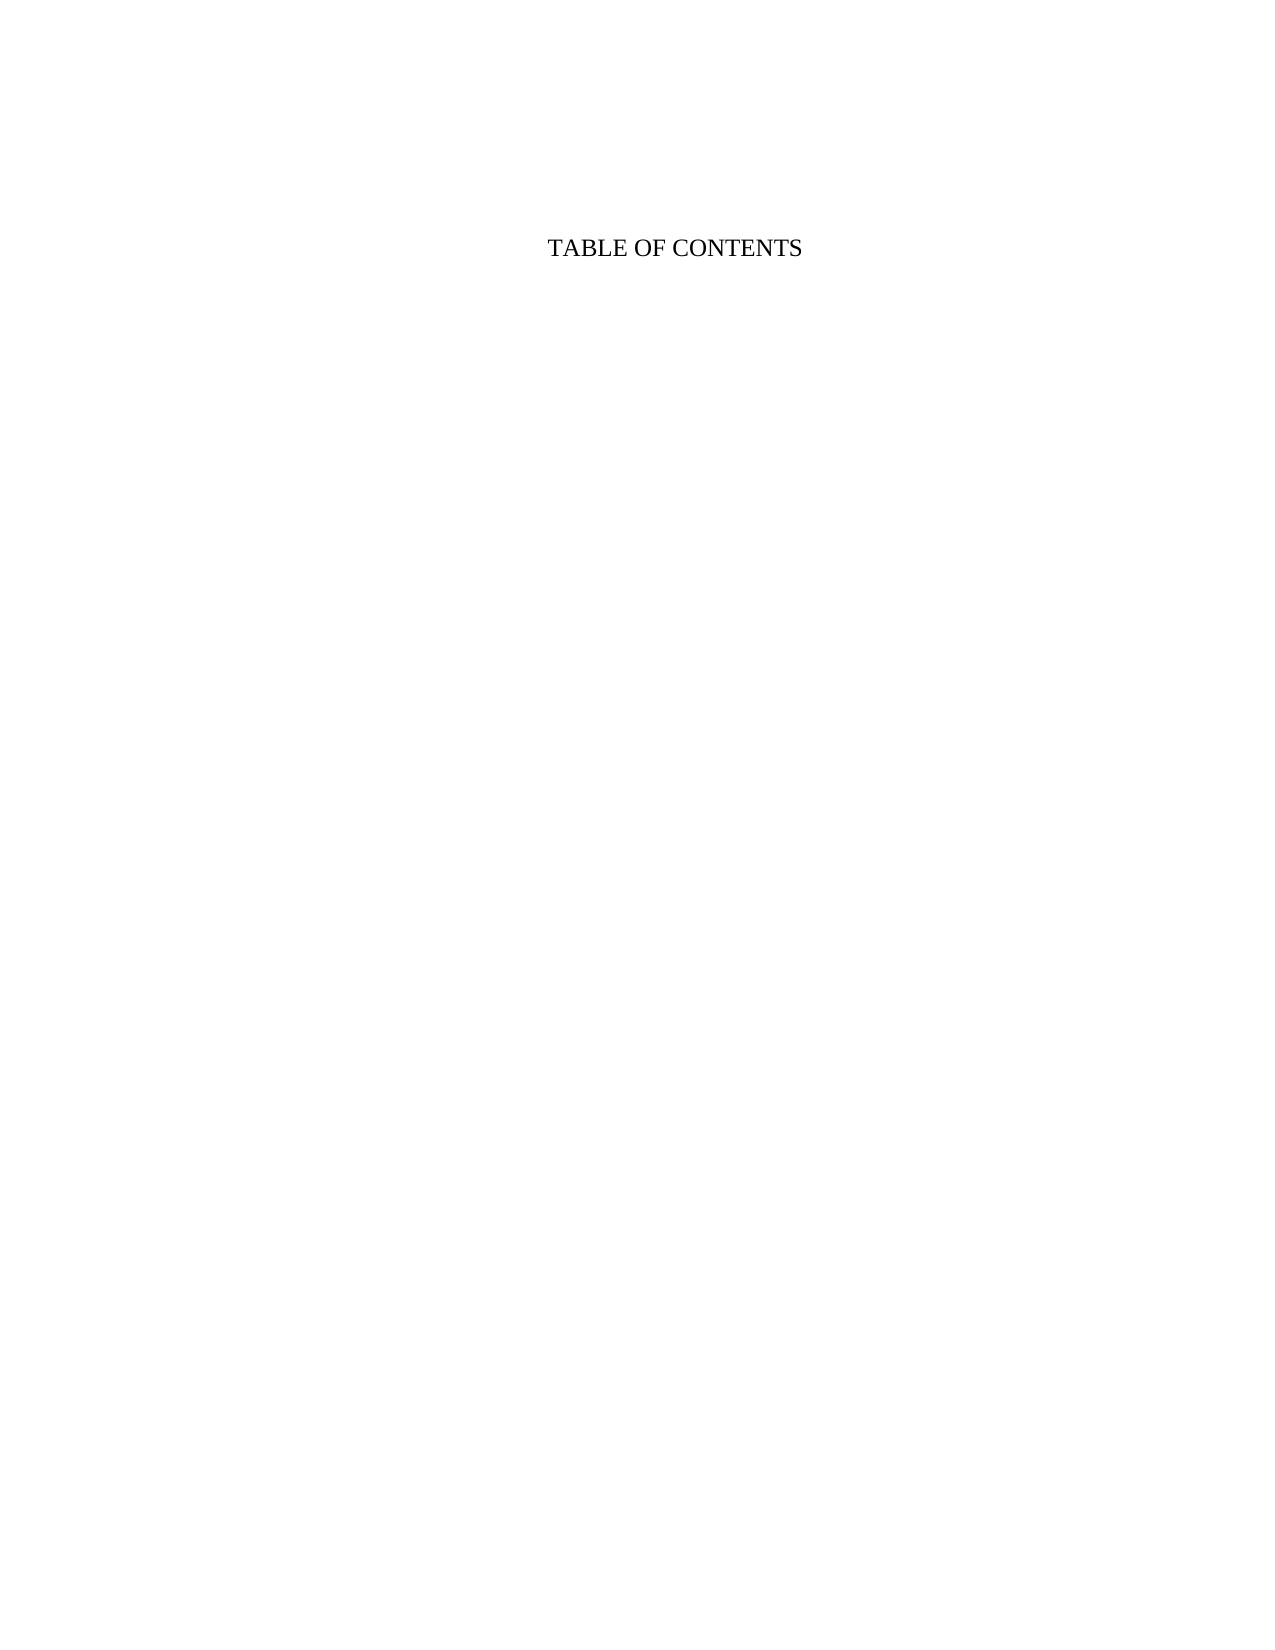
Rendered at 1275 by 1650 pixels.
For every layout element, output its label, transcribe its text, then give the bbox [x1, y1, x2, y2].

subtitle TABLE OF CONTENTS [234, 234, 1116, 262]
